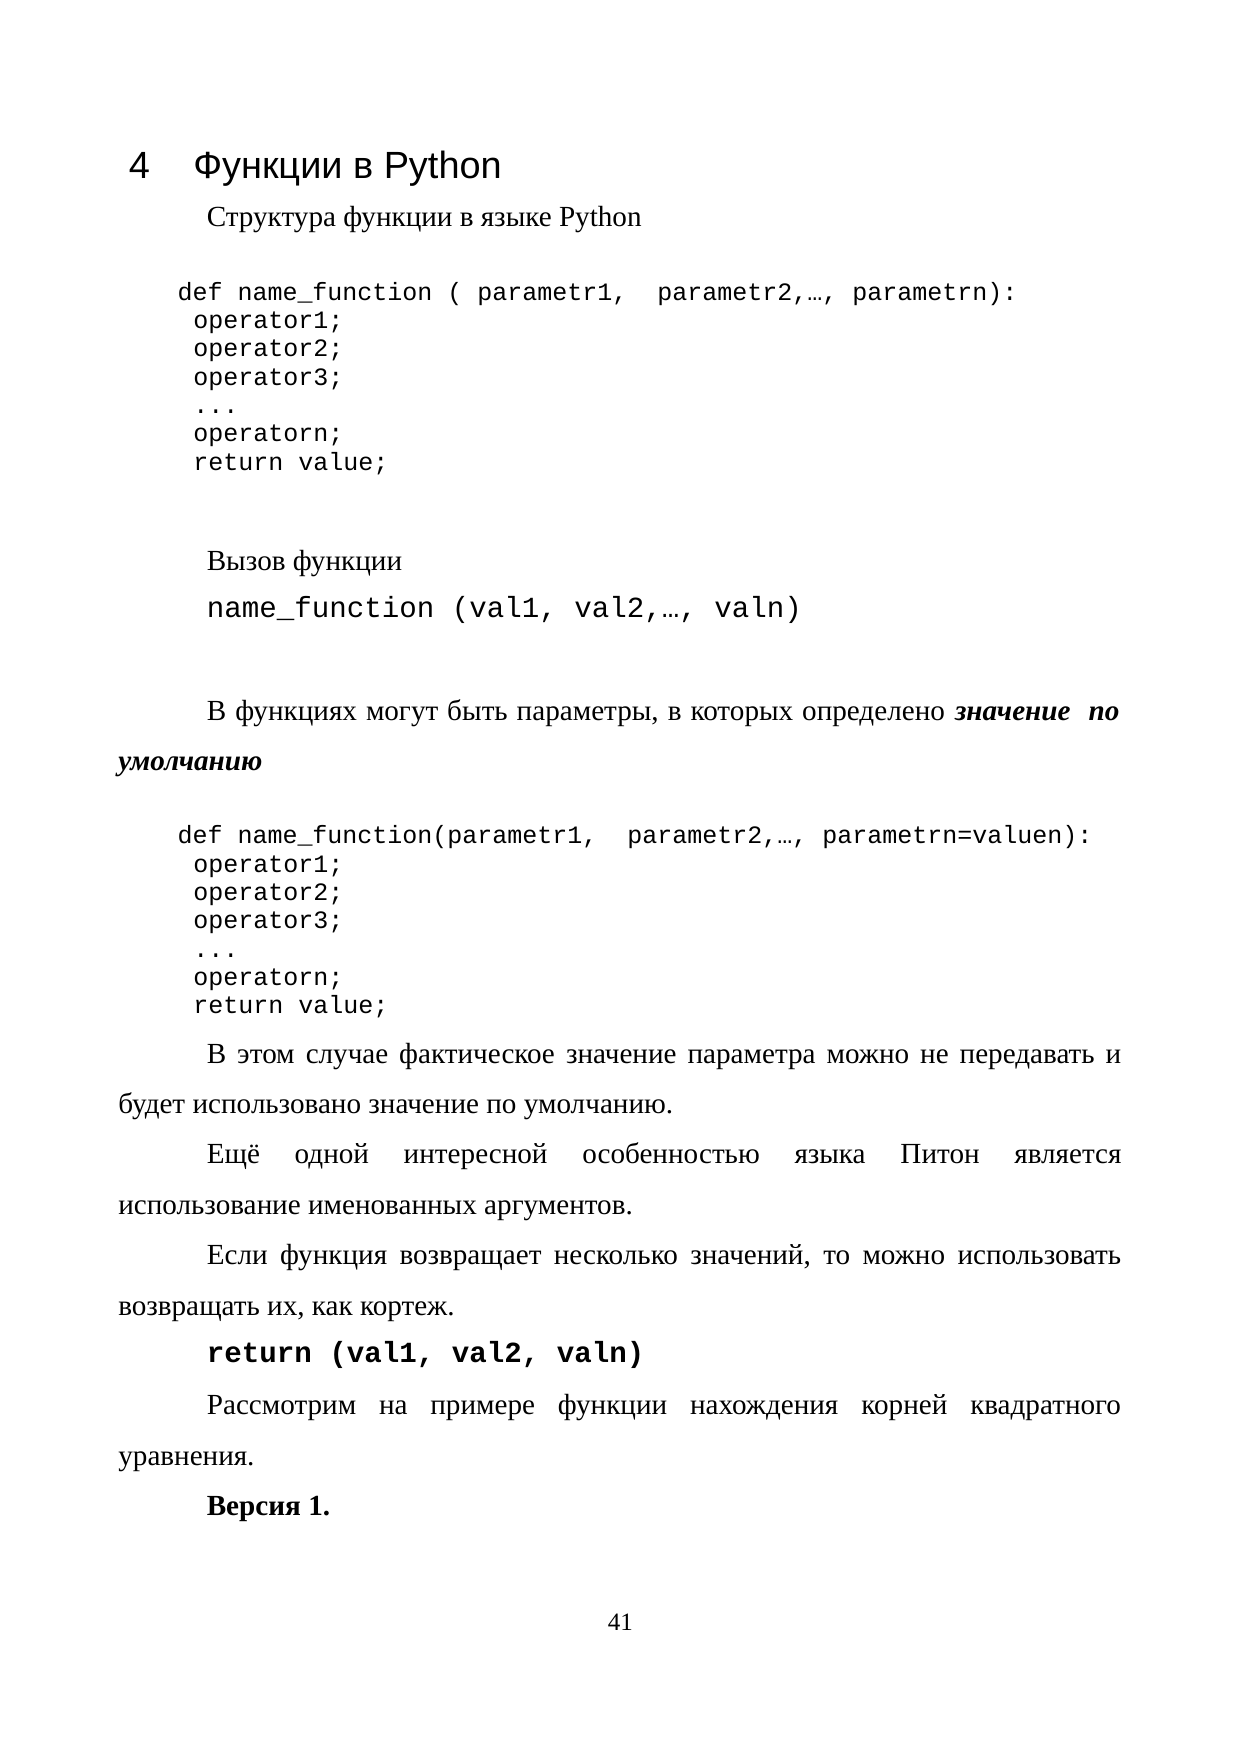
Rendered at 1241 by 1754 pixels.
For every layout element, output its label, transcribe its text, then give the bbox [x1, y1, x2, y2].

text operator1; [177, 851, 1122, 879]
text name_function (val1, val2,…, valn) [118, 593, 1122, 626]
text Вызов функции [118, 543, 1122, 576]
text operatorn; [177, 964, 1122, 993]
text return value; [177, 449, 1122, 477]
text return value; [177, 993, 1122, 1021]
text Рассмотрим на примере функции нахождения корней квадратного уравнения. [118, 1387, 1122, 1471]
text def name_function(parametr1, parametr2,…, parametrn=valuen): [177, 823, 1122, 851]
text def name_function ( parametr1, parametr2,…, parametrn): [177, 279, 1122, 307]
text ... [177, 392, 1122, 421]
text operator3; [177, 364, 1122, 392]
text operatorn; [177, 421, 1122, 449]
text operator2; [177, 879, 1122, 908]
text return (val1, val2, valn) [118, 1338, 1122, 1371]
text operator1; [177, 307, 1122, 336]
subtitle Функции в Python [118, 143, 1122, 187]
text ... [177, 936, 1122, 964]
text operator3; [177, 908, 1122, 936]
text Структура функции в языке Python [118, 199, 1122, 233]
text operator2; [177, 336, 1122, 364]
text В функциях могут быть параметры, в которых определено значение по умолчанию [118, 693, 1122, 777]
text В этом случае фактическое значение параметра можно не передавать и будет использовано значение по умолчанию. [118, 1036, 1122, 1120]
text Ещё одной интересной особенностью языка Питон является использование именованных аргументов. [118, 1137, 1122, 1221]
text Если функция возвращает несколько значений, то можно использовать возвращать их, как кортеж. [118, 1237, 1122, 1321]
text Версия 1. [118, 1488, 1122, 1522]
